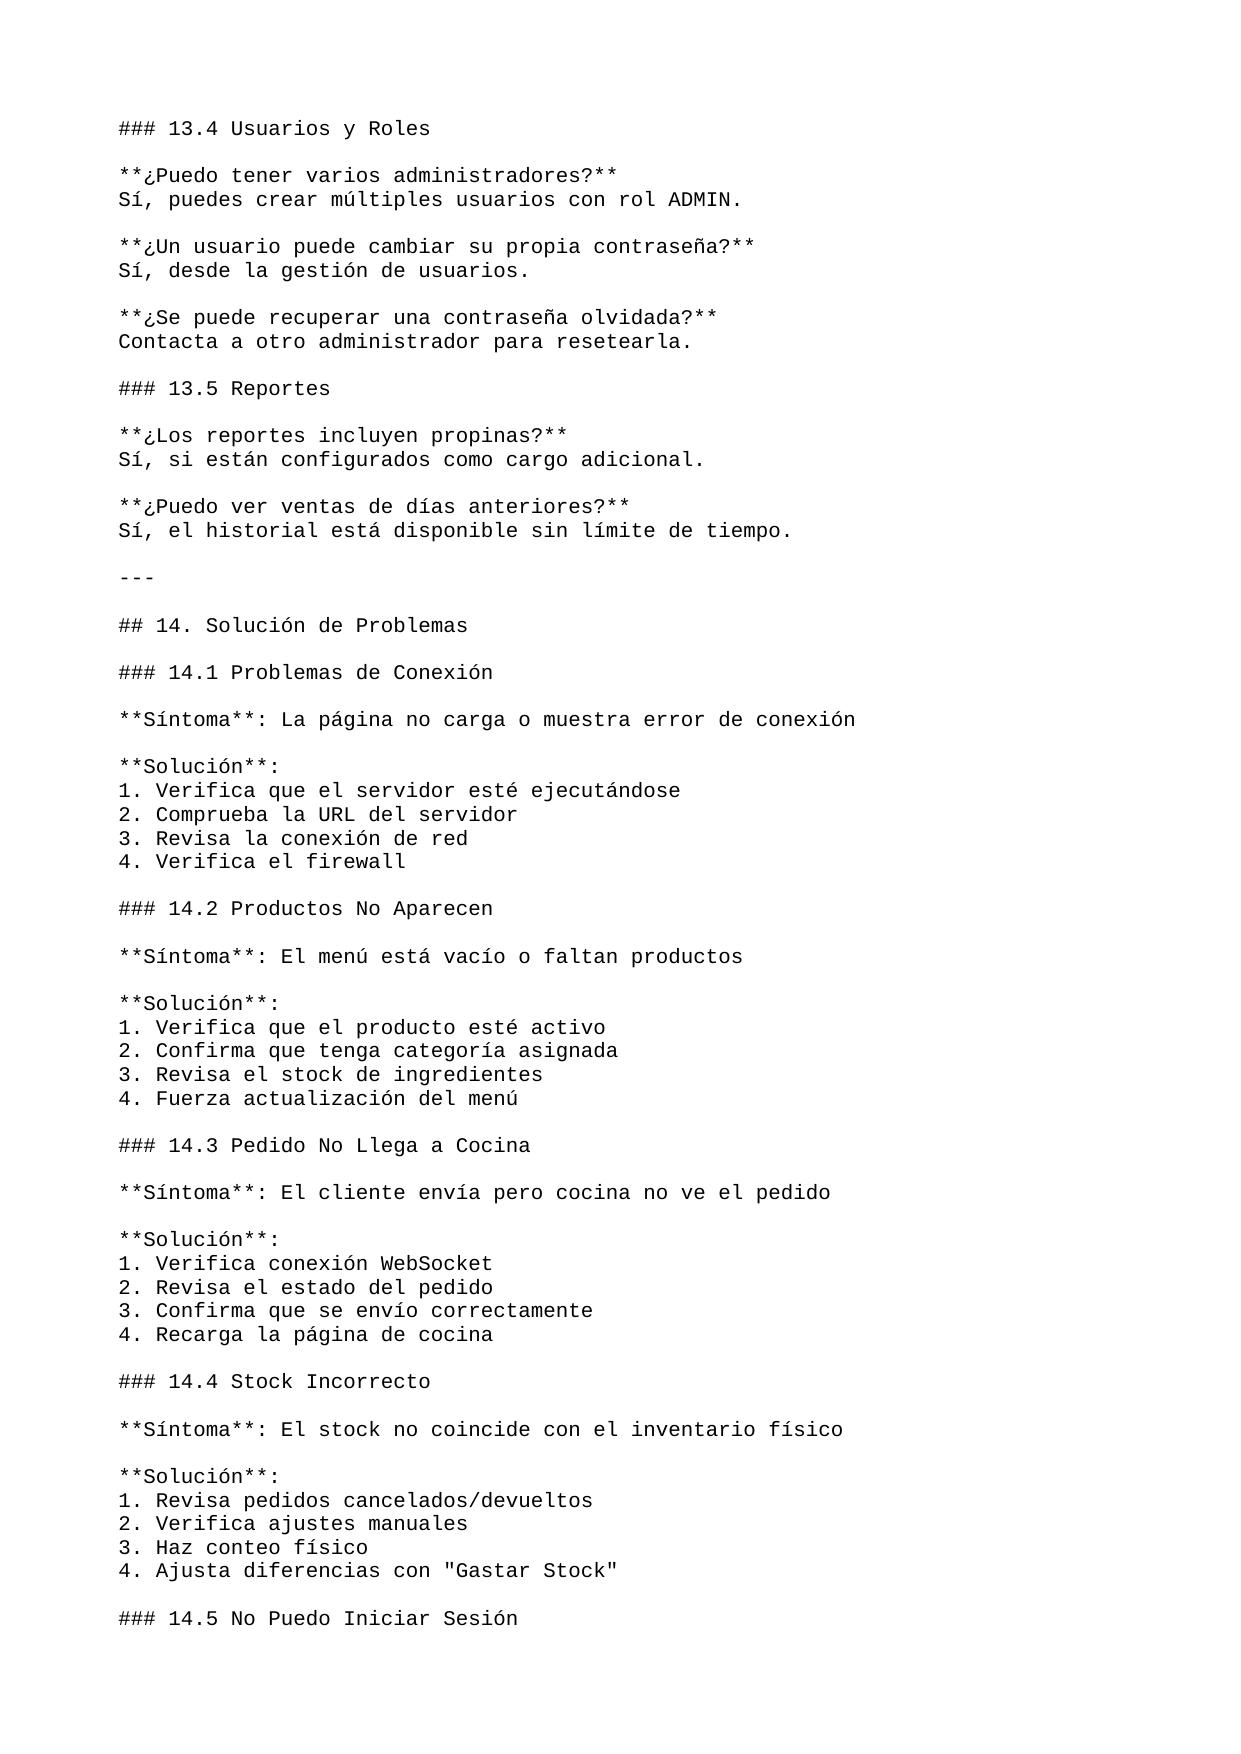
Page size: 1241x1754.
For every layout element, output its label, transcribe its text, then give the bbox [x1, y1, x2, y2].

text 2. Revisa el estado del pedido [118, 1277, 1122, 1300]
text ### 13.4 Usuarios y Roles [118, 118, 1122, 142]
text **¿Los reportes incluyen propinas?** [118, 426, 1122, 449]
text 4. Ajusta diferencias con "Gastar Stock" [118, 1561, 1122, 1584]
text **¿Un usuario puede cambiar su propia contraseña?** [118, 236, 1122, 260]
text Sí, si están configurados como cargo adicional. [118, 449, 1122, 473]
text **¿Puedo tener varios administradores?** [118, 165, 1122, 189]
text 1. Verifica que el servidor esté ejecutándose [118, 780, 1122, 804]
text ### 14.1 Problemas de Conexión [118, 662, 1122, 686]
text **¿Puedo ver ventas de días anteriores?** [118, 496, 1122, 520]
text **Solución**: [118, 1466, 1122, 1489]
text **Solución**: [118, 1229, 1122, 1253]
text 1. Verifica que el producto esté activo [118, 1017, 1122, 1040]
text 4. Recarga la página de cocina [118, 1324, 1122, 1348]
text Contacta a otro administrador para resetearla. [118, 331, 1122, 354]
text ### 14.5 No Puedo Iniciar Sesión [118, 1608, 1122, 1631]
text 2. Verifica ajustes manuales [118, 1513, 1122, 1537]
text ### 13.5 Reportes [118, 378, 1122, 402]
text 2. Confirma que tenga categoría asignada [118, 1040, 1122, 1064]
text 3. Confirma que se envío correctamente [118, 1300, 1122, 1324]
text --- [118, 567, 1122, 591]
text **Solución**: [118, 993, 1122, 1017]
text 3. Haz conteo físico [118, 1537, 1122, 1561]
text 3. Revisa la conexión de red [118, 827, 1122, 851]
text **¿Se puede recuperar una contraseña olvidada?** [118, 307, 1122, 331]
text ## 14. Solución de Problemas [118, 615, 1122, 638]
text **Síntoma**: El stock no coincide con el inventario físico [118, 1419, 1122, 1442]
text **Síntoma**: El cliente envía pero cocina no ve el pedido [118, 1182, 1122, 1206]
text 4. Fuerza actualización del menú [118, 1088, 1122, 1111]
text 1. Verifica conexión WebSocket [118, 1253, 1122, 1277]
text 4. Verifica el firewall [118, 851, 1122, 875]
text ### 14.4 Stock Incorrecto [118, 1371, 1122, 1395]
text 3. Revisa el stock de ingredientes [118, 1064, 1122, 1088]
text ### 14.3 Pedido No Llega a Cocina [118, 1135, 1122, 1158]
text 2. Comprueba la URL del servidor [118, 804, 1122, 827]
text Sí, desde la gestión de usuarios. [118, 260, 1122, 284]
text **Síntoma**: La página no carga o muestra error de conexión [118, 709, 1122, 733]
text **Solución**: [118, 757, 1122, 780]
text Sí, puedes crear múltiples usuarios con rol ADMIN. [118, 189, 1122, 213]
text **Síntoma**: El menú está vacío o faltan productos [118, 946, 1122, 969]
text ### 14.2 Productos No Aparecen [118, 898, 1122, 922]
text 1. Revisa pedidos cancelados/devueltos [118, 1489, 1122, 1513]
text Sí, el historial está disponible sin límite de tiempo. [118, 520, 1122, 544]
